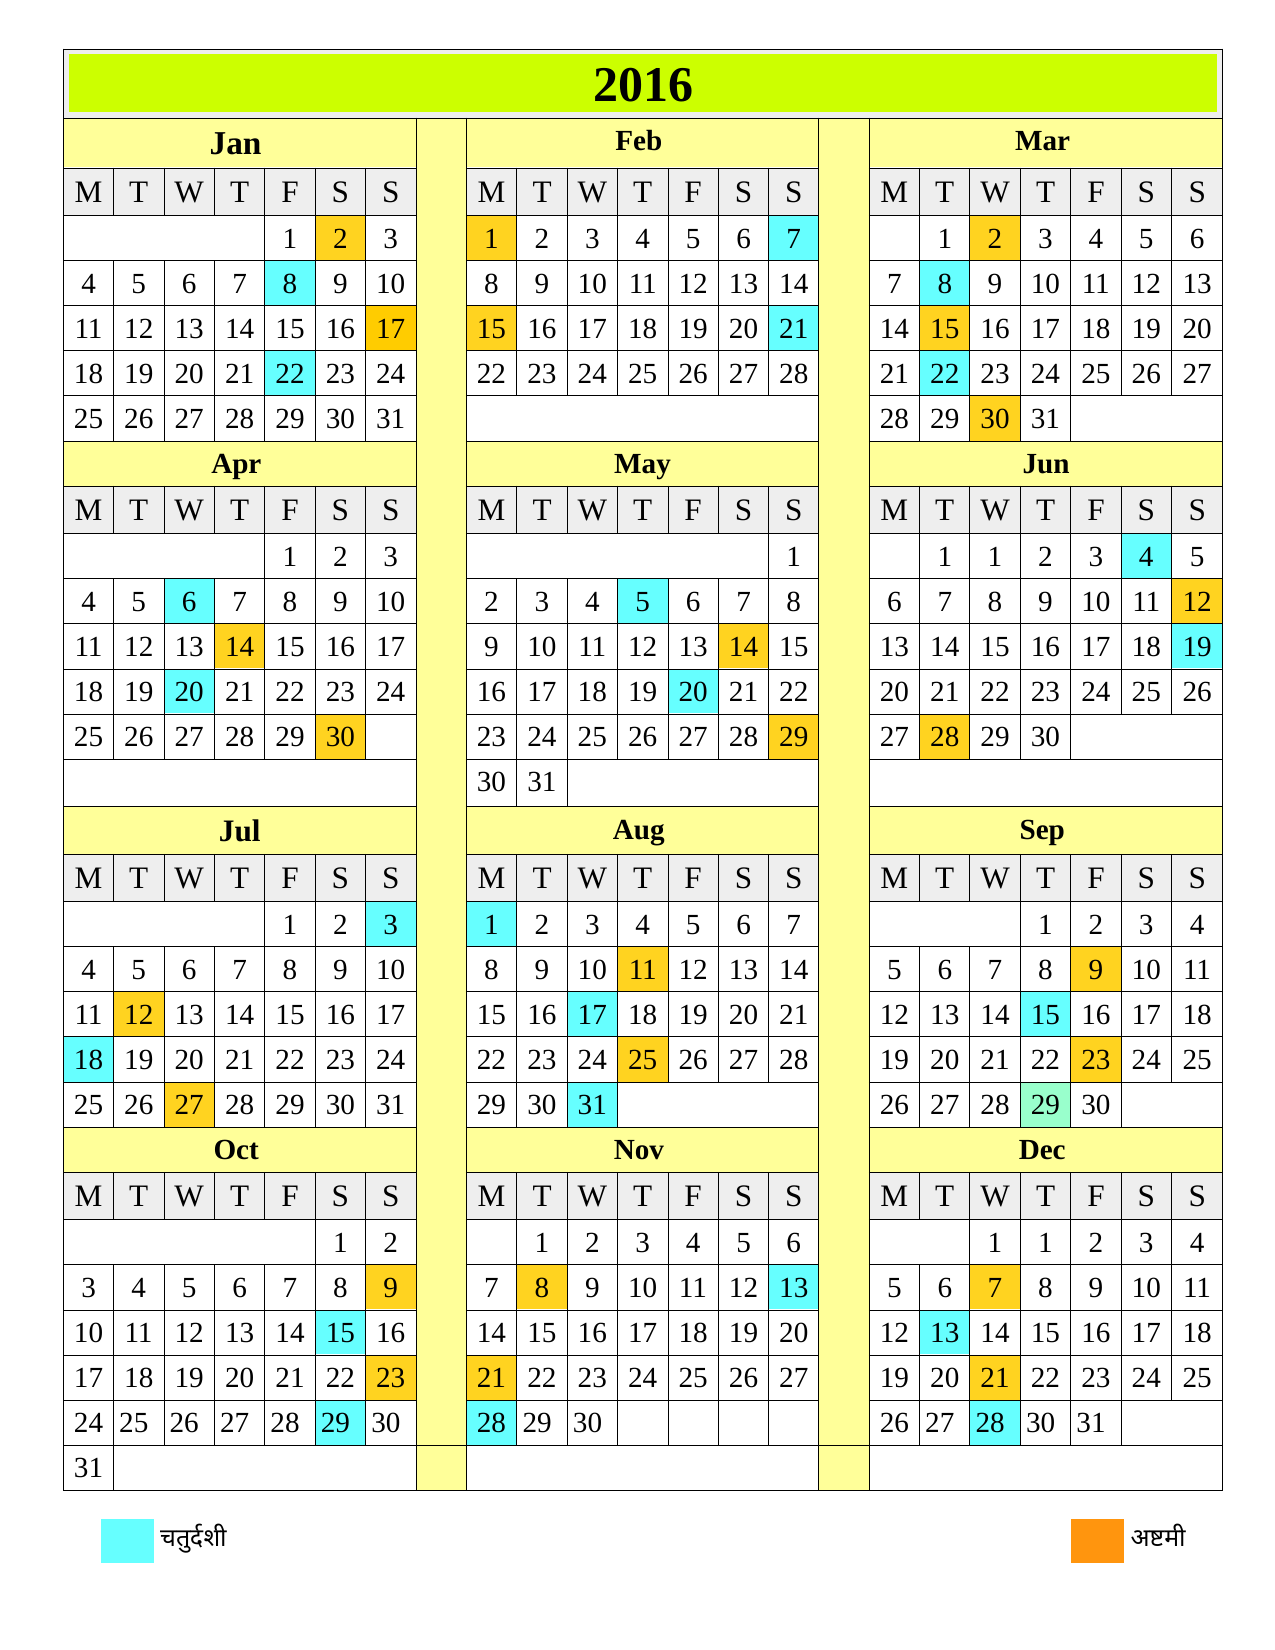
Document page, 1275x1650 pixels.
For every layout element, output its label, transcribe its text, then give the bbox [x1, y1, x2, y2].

table_cell [64, 902, 264, 946]
table_cell 1 [769, 534, 818, 578]
table_cell 7 [970, 1265, 1020, 1309]
table_cell 5 [870, 947, 919, 991]
table_cell 15 [769, 624, 818, 668]
table_cell 31 [366, 396, 416, 441]
table_cell 31 [1071, 1401, 1121, 1445]
table_cell 18 [64, 670, 113, 713]
table_cell 28 [265, 1401, 315, 1445]
table_cell 2 [970, 216, 1020, 260]
table_cell 4 [64, 579, 113, 623]
table_cell 18 [64, 351, 113, 395]
table_cell F [669, 1173, 718, 1219]
table_cell 5 [669, 216, 718, 260]
table_cell M [467, 169, 516, 215]
table_cell 9 [1071, 1265, 1121, 1309]
table_cell 8 [970, 579, 1020, 623]
table_cell 3 [618, 1220, 668, 1264]
table_cell T [618, 487, 668, 533]
table_cell [467, 534, 768, 578]
table_cell 18 [618, 992, 668, 1036]
table_cell 27 [719, 1037, 768, 1082]
table_cell 12 [1122, 261, 1171, 305]
table_cell 1 [467, 216, 516, 260]
table_cell 29 [265, 715, 315, 759]
table_cell 9 [1071, 947, 1121, 991]
table_cell 25 [64, 1083, 113, 1127]
table_cell S [1172, 487, 1222, 533]
table_cell M [870, 487, 919, 533]
table_cell T [517, 169, 567, 215]
table_cell 15 [970, 624, 1020, 668]
table_cell 30 [1021, 715, 1070, 759]
table_cell M [467, 855, 516, 901]
table_cell 2 [517, 216, 567, 260]
table_cell 3 [568, 902, 617, 946]
table_cell 26 [870, 1083, 919, 1127]
table_cell 21 [769, 306, 818, 350]
table_cell S [316, 1173, 365, 1219]
table_cell 11 [64, 992, 113, 1036]
table_cell 21 [215, 670, 264, 713]
table_cell 10 [517, 624, 567, 668]
table_cell 19 [1172, 624, 1222, 668]
table_cell S [366, 169, 416, 215]
table_cell 4 [1071, 216, 1121, 260]
table_cell 19 [114, 670, 164, 713]
table_cell S [769, 169, 818, 215]
table_cell Feb [467, 119, 818, 167]
table_cell 12 [719, 1265, 768, 1309]
table_cell 31 [366, 1083, 416, 1127]
table_cell 1 [970, 1220, 1020, 1264]
table_cell 14 [215, 992, 264, 1036]
table_cell 12 [669, 947, 718, 991]
table_cell 22 [265, 351, 315, 395]
table_cell 17 [1071, 624, 1121, 668]
table_cell 6 [165, 261, 214, 305]
table_cell 8 [467, 261, 516, 305]
table_cell 8 [316, 1265, 365, 1309]
table_cell 2 [1021, 534, 1070, 578]
table_cell 20 [920, 1356, 969, 1400]
table_cell 22 [467, 1037, 516, 1082]
table_cell 20 [719, 992, 768, 1036]
table_cell 24 [1122, 1356, 1171, 1400]
table_cell [64, 760, 416, 806]
table_cell 15 [920, 306, 969, 350]
table_cell 25 [1122, 670, 1171, 713]
table_cell 22 [1021, 1037, 1070, 1082]
table_cell 27 [669, 715, 718, 759]
table_cell 8 [467, 947, 516, 991]
table_cell 25 [618, 1037, 668, 1082]
table_cell 24 [568, 1037, 617, 1082]
table_cell 7 [215, 261, 264, 305]
table_cell W [568, 855, 617, 901]
table_cell 17 [618, 1311, 668, 1354]
table_cell 10 [568, 261, 617, 305]
table_cell 9 [316, 261, 365, 305]
table_cell 13 [165, 306, 214, 350]
table_cell 30 [1071, 1083, 1121, 1127]
table_cell 18 [669, 1311, 718, 1354]
table_cell Dec [870, 1128, 1222, 1172]
table_cell 12 [114, 992, 164, 1036]
table_cell [1071, 715, 1222, 759]
table_cell 19 [165, 1356, 214, 1400]
table_cell 27 [165, 1083, 214, 1127]
table_cell 17 [366, 306, 416, 350]
table_cell 21 [870, 351, 919, 395]
table_cell T [1021, 487, 1070, 533]
table_cell 8 [265, 261, 315, 305]
table_cell 9 [366, 1265, 416, 1309]
table_cell 12 [870, 992, 919, 1036]
table_cell 14 [970, 1311, 1020, 1354]
table_cell 24 [517, 715, 567, 759]
table_cell 24 [618, 1356, 668, 1400]
table_cell 3 [1122, 902, 1171, 946]
table_cell 10 [366, 579, 416, 623]
table_cell 12 [669, 261, 718, 305]
table_cell 2 [517, 902, 567, 946]
table_cell 8 [769, 579, 818, 623]
table_cell 6 [769, 1220, 818, 1264]
table_cell [1122, 1083, 1222, 1127]
table_cell T [1021, 855, 1070, 901]
table_cell 15 [517, 1311, 567, 1354]
table_cell T [618, 855, 668, 901]
table_cell 8 [920, 261, 969, 305]
table_cell 27 [769, 1356, 818, 1400]
table_cell 27 [920, 1083, 969, 1127]
table_cell 26 [1122, 351, 1171, 395]
table_cell 5 [114, 579, 164, 623]
table_cell 7 [970, 947, 1020, 991]
table_cell S [316, 487, 365, 533]
table_cell 26 [870, 1401, 919, 1445]
table_cell 2 [1071, 1220, 1121, 1264]
table_cell 21 [920, 670, 969, 713]
table_cell [870, 1446, 1222, 1490]
table_cell S [1172, 169, 1222, 215]
table_cell 21 [719, 670, 768, 713]
table_cell 4 [618, 216, 668, 260]
table_header अष्टमी [1125, 1519, 1215, 1563]
table_cell 22 [970, 670, 1020, 713]
table_cell 6 [165, 947, 214, 991]
table_cell [618, 1083, 818, 1127]
table_cell 24 [366, 670, 416, 713]
table_cell F [1071, 1173, 1121, 1219]
table_cell 26 [114, 396, 164, 441]
table_cell 29 [769, 715, 818, 759]
table_cell 10 [1021, 261, 1070, 305]
table_cell 4 [64, 261, 113, 305]
table_cell W [165, 487, 214, 533]
table_cell 27 [920, 1401, 969, 1445]
table_cell 30 [1021, 1401, 1070, 1445]
table_cell 29 [316, 1401, 365, 1445]
table_cell W [970, 1173, 1020, 1219]
table_cell 14 [769, 261, 818, 305]
table_cell 24 [568, 351, 617, 395]
table_cell 19 [669, 306, 718, 350]
table_cell 21 [970, 1037, 1020, 1082]
table_cell 22 [265, 670, 315, 713]
table_cell [719, 1401, 768, 1445]
table_cell 5 [669, 902, 718, 946]
table_cell 19 [669, 992, 718, 1036]
table_cell 5 [114, 261, 164, 305]
table_cell F [669, 487, 718, 533]
table_cell 30 [366, 1401, 416, 1445]
table_cell 27 [165, 396, 214, 441]
table_cell 23 [316, 1037, 365, 1082]
table_cell 6 [719, 216, 768, 260]
table_cell 17 [568, 306, 617, 350]
table_cell 31 [517, 760, 567, 806]
table_cell 28 [215, 1083, 264, 1127]
table_cell 1 [316, 1220, 365, 1264]
table_cell M [467, 1173, 516, 1219]
table_cell 13 [920, 992, 969, 1036]
table_cell 2 [316, 216, 365, 260]
table_cell 13 [920, 1311, 969, 1354]
table_cell 11 [1172, 1265, 1222, 1309]
table_cell Oct [64, 1128, 416, 1172]
table_cell 24 [366, 351, 416, 395]
table_cell Apr [64, 442, 416, 486]
table_cell 1 [920, 534, 969, 578]
table_cell 10 [568, 947, 617, 991]
table_cell 22 [1021, 1356, 1070, 1400]
table_cell 4 [1172, 1220, 1222, 1264]
table_cell M [870, 1173, 919, 1219]
table_cell [467, 1220, 516, 1264]
table_cell S [1122, 169, 1171, 215]
table_cell 24 [1122, 1037, 1171, 1082]
table_cell 23 [568, 1356, 617, 1400]
table_cell S [1122, 1173, 1171, 1219]
table_cell 7 [769, 902, 818, 946]
table_cell T [114, 1173, 164, 1219]
table_cell 11 [568, 624, 617, 668]
table_cell T [215, 1173, 264, 1219]
table_cell 24 [1071, 670, 1121, 713]
table_cell 14 [769, 947, 818, 991]
table_cell 28 [769, 351, 818, 395]
table_cell 18 [64, 1037, 113, 1082]
table_cell [819, 119, 869, 1445]
table_cell 12 [165, 1311, 214, 1354]
table_cell 23 [517, 1037, 567, 1082]
table_cell 27 [1172, 351, 1222, 395]
table_cell 7 [215, 579, 264, 623]
table_cell 1 [1021, 902, 1070, 946]
table_cell [618, 1401, 668, 1445]
table_cell W [970, 169, 1020, 215]
table_cell 15 [265, 306, 315, 350]
table_cell 13 [1172, 261, 1222, 305]
table_cell 26 [114, 715, 164, 759]
table_cell 28 [215, 396, 264, 441]
table_cell 18 [618, 306, 668, 350]
table_cell T [920, 1173, 969, 1219]
table_cell 5 [1122, 216, 1171, 260]
table_cell 9 [970, 261, 1020, 305]
table_cell F [1071, 855, 1121, 901]
table_cell 4 [1172, 902, 1222, 946]
table_cell 20 [1172, 306, 1222, 350]
table_cell 27 [870, 715, 919, 759]
table_cell 13 [719, 947, 768, 991]
table_cell 10 [1071, 579, 1121, 623]
table_cell M [870, 855, 919, 901]
table_cell S [719, 487, 768, 533]
table_cell 8 [265, 947, 315, 991]
table_cell 14 [719, 624, 768, 668]
table_cell T [215, 487, 264, 533]
table_cell 20 [920, 1037, 969, 1082]
table_cell 17 [568, 992, 617, 1036]
table_cell 15 [467, 992, 516, 1036]
table_cell 7 [870, 261, 919, 305]
table_cell [669, 1401, 718, 1445]
table_cell [870, 216, 919, 260]
table_cell 27 [215, 1401, 264, 1445]
table_cell 15 [265, 992, 315, 1036]
table_cell F [669, 855, 718, 901]
table_cell 12 [114, 624, 164, 668]
table_cell S [719, 1173, 768, 1219]
table_cell 23 [316, 351, 365, 395]
table_cell T [215, 855, 264, 901]
table_cell S [366, 855, 416, 901]
table_cell T [517, 487, 567, 533]
table_cell 8 [265, 579, 315, 623]
table_cell W [165, 169, 214, 215]
table_cell S [769, 487, 818, 533]
table_cell 15 [1021, 992, 1070, 1036]
table_cell 1 [265, 534, 315, 578]
table_cell 25 [1172, 1356, 1222, 1400]
table_cell 1 [1021, 1220, 1070, 1264]
table_cell 4 [64, 947, 113, 991]
table_cell S [769, 1173, 818, 1219]
table_cell 9 [467, 624, 516, 668]
table_cell T [920, 855, 969, 901]
table_cell 7 [265, 1265, 315, 1309]
table_cell 26 [719, 1356, 768, 1400]
table_cell S [366, 1173, 416, 1219]
table_cell 3 [366, 216, 416, 260]
table_cell 19 [114, 1037, 164, 1082]
table_cell 23 [1071, 1356, 1121, 1400]
table_cell 17 [366, 992, 416, 1036]
table_cell 15 [467, 306, 516, 350]
table_cell S [316, 169, 365, 215]
table_cell 3 [64, 1265, 113, 1309]
table_cell 1 [467, 902, 516, 946]
table_cell 6 [165, 579, 214, 623]
table_cell [417, 119, 466, 1445]
table_cell 3 [1071, 534, 1121, 578]
table_cell 8 [1021, 1265, 1070, 1309]
table_cell 9 [517, 947, 567, 991]
table_cell 3 [568, 216, 617, 260]
table_cell T [1021, 169, 1070, 215]
table_cell Aug [467, 807, 818, 854]
table_header [1071, 1519, 1124, 1563]
table_cell 21 [265, 1356, 315, 1400]
table_cell 24 [366, 1037, 416, 1082]
table_cell S [1122, 487, 1171, 533]
table_cell 29 [920, 396, 969, 441]
table_cell 6 [920, 947, 969, 991]
table_cell 4 [114, 1265, 164, 1309]
table_cell 30 [316, 1083, 365, 1127]
table_cell 15 [265, 624, 315, 668]
table_cell 8 [517, 1265, 567, 1309]
table_cell 28 [970, 1401, 1020, 1445]
table_cell 17 [1122, 992, 1171, 1036]
table_cell 3 [366, 902, 416, 946]
table_cell 9 [568, 1265, 617, 1309]
table_cell 26 [618, 715, 668, 759]
table_cell 26 [114, 1083, 164, 1127]
table_cell 26 [1172, 670, 1222, 713]
table_cell 23 [1021, 670, 1070, 713]
table_cell 14 [467, 1311, 516, 1354]
table_cell [870, 760, 1222, 806]
table_cell 5 [165, 1265, 214, 1309]
table_cell T [618, 169, 668, 215]
table_cell 11 [1071, 261, 1121, 305]
table_cell 15 [1021, 1311, 1070, 1354]
table_cell 22 [316, 1356, 365, 1400]
table_cell 4 [1122, 534, 1171, 578]
table_cell 11 [618, 261, 668, 305]
table_header [101, 1519, 154, 1563]
table_cell M [64, 1173, 113, 1219]
table_cell 6 [1172, 216, 1222, 260]
table_cell 16 [366, 1311, 416, 1354]
table_cell 21 [215, 1037, 264, 1082]
table_cell 4 [568, 579, 617, 623]
table_cell 16 [467, 670, 516, 713]
table_cell 9 [316, 947, 365, 991]
table_cell 3 [366, 534, 416, 578]
table_cell 1 [920, 216, 969, 260]
table_cell 10 [64, 1311, 113, 1354]
table_header [246, 1519, 1071, 1563]
table_cell 9 [316, 579, 365, 623]
table_cell 12 [1172, 579, 1222, 623]
table_cell 15 [316, 1311, 365, 1354]
table_cell 18 [568, 670, 617, 713]
table_cell T [618, 1173, 668, 1219]
table_cell 26 [165, 1401, 214, 1445]
table_cell 11 [618, 947, 668, 991]
table_cell [870, 534, 919, 578]
table_cell 20 [870, 670, 919, 713]
table_cell 20 [769, 1311, 818, 1354]
table_cell 7 [920, 579, 969, 623]
table_cell 19 [719, 1311, 768, 1354]
table_cell 3 [1021, 216, 1070, 260]
table_cell 18 [1172, 992, 1222, 1036]
table_cell F [265, 169, 315, 215]
table_cell 18 [114, 1356, 164, 1400]
table_cell 25 [114, 1401, 164, 1445]
table_cell F [1071, 487, 1121, 533]
table_cell 29 [1021, 1083, 1070, 1127]
table_cell [114, 1446, 416, 1490]
table_cell T [920, 169, 969, 215]
table_cell 11 [64, 624, 113, 668]
table_cell 17 [64, 1356, 113, 1400]
table_cell 12 [618, 624, 668, 668]
table_cell S [769, 855, 818, 901]
table_cell 21 [215, 351, 264, 395]
table_cell 5 [1172, 534, 1222, 578]
table_cell S [366, 487, 416, 533]
table_cell W [568, 487, 617, 533]
table_cell 27 [719, 351, 768, 395]
table_cell [1122, 1401, 1222, 1445]
table_cell 17 [366, 624, 416, 668]
table_cell 24 [64, 1401, 113, 1445]
table_cell 10 [1122, 1265, 1171, 1309]
table_cell [1071, 396, 1222, 441]
table_cell 16 [517, 306, 567, 350]
table_cell 12 [114, 306, 164, 350]
table_cell 20 [215, 1356, 264, 1400]
table_cell 17 [517, 670, 567, 713]
table_cell W [970, 855, 1020, 901]
table_cell 26 [669, 351, 718, 395]
table_cell T [1021, 1173, 1070, 1219]
table_cell 21 [769, 992, 818, 1036]
table_cell 23 [316, 670, 365, 713]
table_cell T [517, 855, 567, 901]
table_cell T [114, 487, 164, 533]
table_cell 28 [719, 715, 768, 759]
table_cell 22 [920, 351, 969, 395]
table_cell 29 [467, 1083, 516, 1127]
table_cell Mar [870, 119, 1222, 167]
table_cell M [64, 169, 113, 215]
table_cell 22 [265, 1037, 315, 1082]
table_cell 31 [1021, 396, 1070, 441]
table_cell 2 [366, 1220, 416, 1264]
table_cell M [870, 169, 919, 215]
table_cell 26 [669, 1037, 718, 1082]
table_cell F [265, 487, 315, 533]
table_cell 23 [517, 351, 567, 395]
table_cell 6 [920, 1265, 969, 1309]
table_cell 28 [870, 396, 919, 441]
table_cell 16 [1071, 992, 1121, 1036]
table_cell [467, 1446, 818, 1490]
table_cell 7 [215, 947, 264, 991]
table_cell [366, 715, 416, 759]
table_cell 18 [1122, 624, 1171, 668]
table_cell 28 [215, 715, 264, 759]
table_cell 11 [669, 1265, 718, 1309]
table_cell 16 [316, 992, 365, 1036]
table_cell S [719, 855, 768, 901]
table_cell 18 [1071, 306, 1121, 350]
table_cell 6 [719, 902, 768, 946]
table_cell 28 [467, 1401, 516, 1445]
table_cell S [316, 855, 365, 901]
table_cell [568, 760, 818, 806]
table_cell S [1122, 855, 1171, 901]
table_cell 16 [970, 306, 1020, 350]
table_cell 2 [1071, 902, 1121, 946]
table_cell F [265, 1173, 315, 1219]
table_cell Jun [870, 442, 1222, 486]
table_cell 20 [165, 351, 214, 395]
table_cell 30 [517, 1083, 567, 1127]
table_cell 5 [719, 1220, 768, 1264]
table_cell 5 [870, 1265, 919, 1309]
table_cell 16 [517, 992, 567, 1036]
table_cell 31 [64, 1446, 113, 1490]
table_cell 1 [265, 216, 315, 260]
table_cell 25 [1172, 1037, 1222, 1082]
table_cell 23 [1071, 1037, 1121, 1082]
table_cell 17 [1021, 306, 1070, 350]
table_cell [64, 216, 264, 260]
table_cell 16 [1071, 1311, 1121, 1354]
table_cell 19 [870, 1037, 919, 1082]
table_cell 5 [114, 947, 164, 991]
table_cell 11 [1122, 579, 1171, 623]
table_cell 19 [114, 351, 164, 395]
table_cell W [165, 1173, 214, 1219]
table_cell 7 [769, 216, 818, 260]
table_cell 25 [618, 351, 668, 395]
table_cell 7 [467, 1265, 516, 1309]
table_cell 24 [1021, 351, 1070, 395]
table_cell 2 [316, 902, 365, 946]
table_cell 23 [467, 715, 516, 759]
table_cell 11 [64, 306, 113, 350]
table_cell 13 [669, 624, 718, 668]
table_cell 19 [870, 1356, 919, 1400]
table_cell 2 [467, 579, 516, 623]
table_cell 20 [719, 306, 768, 350]
table_cell 1 [265, 902, 315, 946]
table_cell 16 [316, 306, 365, 350]
table_cell 29 [517, 1401, 567, 1445]
table_cell 6 [215, 1265, 264, 1309]
table_cell 13 [215, 1311, 264, 1354]
table_cell 28 [769, 1037, 818, 1082]
table_cell 6 [870, 579, 919, 623]
table_cell 25 [568, 715, 617, 759]
table_cell 30 [316, 715, 365, 759]
table_cell W [165, 855, 214, 901]
table_cell [64, 1220, 315, 1264]
table_cell 14 [215, 306, 264, 350]
table_cell T [114, 169, 164, 215]
table_cell 23 [970, 351, 1020, 395]
table_cell 4 [618, 902, 668, 946]
table_cell F [265, 855, 315, 901]
table_cell 14 [920, 624, 969, 668]
table_cell [819, 1446, 869, 1490]
table_cell 9 [517, 261, 567, 305]
table_cell 10 [366, 261, 416, 305]
table_cell 22 [769, 670, 818, 713]
table_cell 25 [1071, 351, 1121, 395]
table_cell 20 [669, 670, 718, 713]
table_cell 8 [1021, 947, 1070, 991]
table_cell [467, 396, 818, 441]
table_cell M [64, 487, 113, 533]
table_cell May [467, 442, 818, 486]
table_cell Jan [64, 119, 416, 167]
table_cell 25 [669, 1356, 718, 1400]
table_cell 16 [568, 1311, 617, 1354]
table_cell 10 [366, 947, 416, 991]
table_cell M [467, 487, 516, 533]
table_cell 28 [920, 715, 969, 759]
table_cell 5 [618, 579, 668, 623]
table_cell F [669, 169, 718, 215]
table_cell W [568, 1173, 617, 1219]
table_cell 25 [64, 715, 113, 759]
table_cell 3 [517, 579, 567, 623]
table_cell T [920, 487, 969, 533]
table_cell 25 [64, 396, 113, 441]
table_header चतुर्दशी [154, 1519, 246, 1563]
table_cell [870, 902, 1020, 946]
table_cell 13 [870, 624, 919, 668]
table_cell 10 [618, 1265, 668, 1309]
table_cell 20 [165, 1037, 214, 1082]
table_cell 29 [970, 715, 1020, 759]
table_cell M [64, 855, 113, 901]
table_cell 1 [970, 534, 1020, 578]
table_cell 13 [165, 992, 214, 1036]
table_cell [64, 534, 264, 578]
table_cell W [970, 487, 1020, 533]
table_cell 19 [1122, 306, 1171, 350]
table_cell [870, 1220, 969, 1264]
table_cell 10 [1122, 947, 1171, 991]
table_cell 2 [568, 1220, 617, 1264]
table_cell Nov [467, 1128, 818, 1172]
table_cell Sep [870, 807, 1222, 854]
table_cell 28 [970, 1083, 1020, 1127]
table_cell 1 [517, 1220, 567, 1264]
table_cell 16 [316, 624, 365, 668]
table_cell 30 [467, 760, 516, 806]
table_cell 2 [316, 534, 365, 578]
table_cell W [568, 169, 617, 215]
table_cell [417, 1446, 466, 1490]
table_cell 12 [870, 1311, 919, 1354]
table_cell 29 [265, 396, 315, 441]
table_cell F [1071, 169, 1121, 215]
table_cell T [114, 855, 164, 901]
table_cell 20 [165, 670, 214, 713]
table_cell 3 [1122, 1220, 1171, 1264]
table_cell 9 [1021, 579, 1070, 623]
table_cell S [719, 169, 768, 215]
table_cell 22 [467, 351, 516, 395]
table_cell 11 [114, 1311, 164, 1354]
table_cell 30 [568, 1401, 617, 1445]
table_cell 22 [517, 1356, 567, 1400]
table_cell 21 [970, 1356, 1020, 1400]
table_cell 14 [870, 306, 919, 350]
table_cell [769, 1401, 818, 1445]
table_cell 4 [669, 1220, 718, 1264]
table_cell 13 [719, 261, 768, 305]
table_cell S [1172, 855, 1222, 901]
table_cell 31 [568, 1083, 617, 1127]
table_cell 13 [769, 1265, 818, 1309]
table_cell Jul [64, 807, 416, 854]
table_cell T [215, 169, 264, 215]
table_cell 7 [719, 579, 768, 623]
table_cell 30 [970, 396, 1020, 441]
table_cell 14 [970, 992, 1020, 1036]
table_cell S [1172, 1173, 1222, 1219]
table_cell T [517, 1173, 567, 1219]
table_cell 13 [165, 624, 214, 668]
table_cell 21 [467, 1356, 516, 1400]
table_cell 14 [215, 624, 264, 668]
table_cell 11 [1172, 947, 1222, 991]
table_cell 19 [618, 670, 668, 713]
table_cell 29 [265, 1083, 315, 1127]
table_cell 27 [165, 715, 214, 759]
table_cell 6 [669, 579, 718, 623]
table_cell 30 [316, 396, 365, 441]
table_cell 18 [1172, 1311, 1222, 1354]
table_cell 14 [265, 1311, 315, 1354]
table_cell 17 [1122, 1311, 1171, 1354]
table_cell 16 [1021, 624, 1070, 668]
table_header 2016 [64, 50, 1222, 118]
table_cell 23 [366, 1356, 416, 1400]
